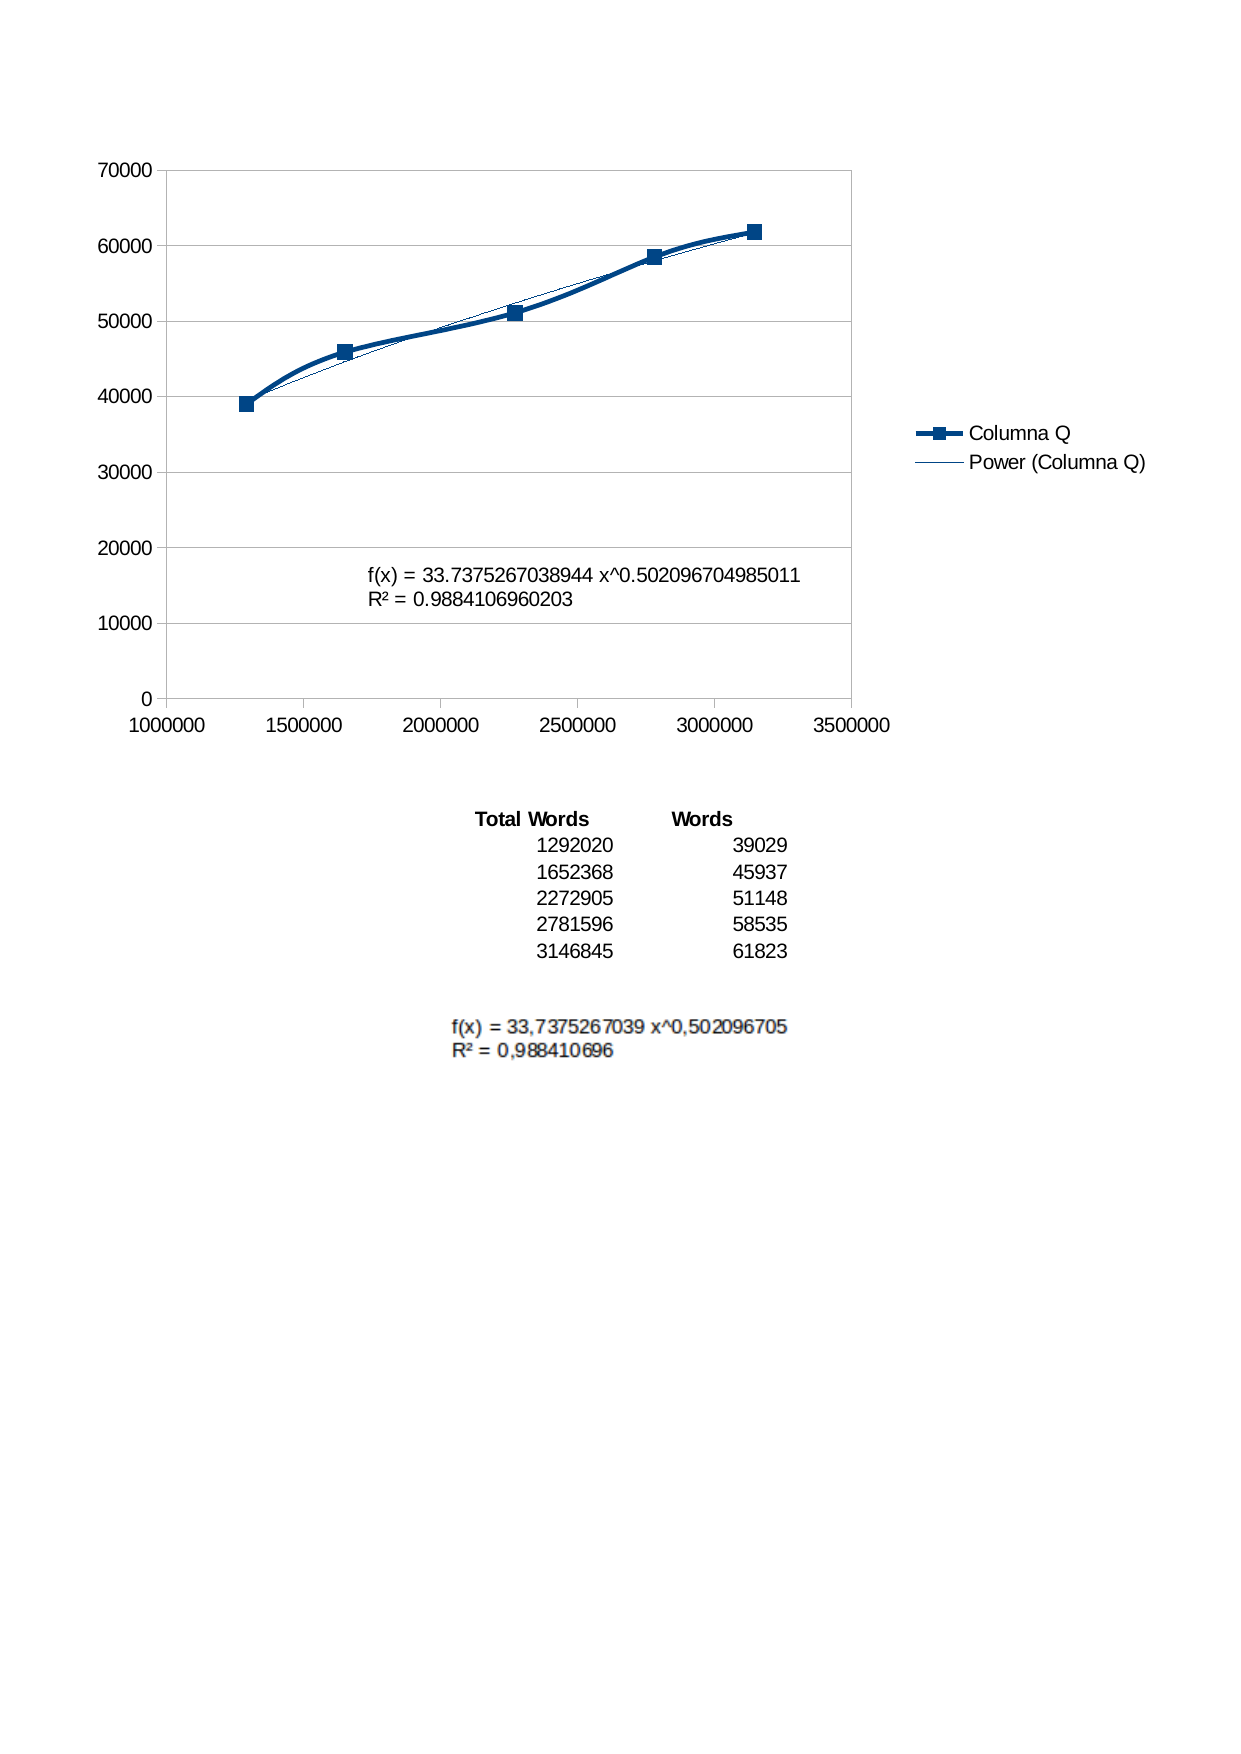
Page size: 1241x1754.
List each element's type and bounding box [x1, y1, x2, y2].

picture [438, 1008, 803, 1070]
